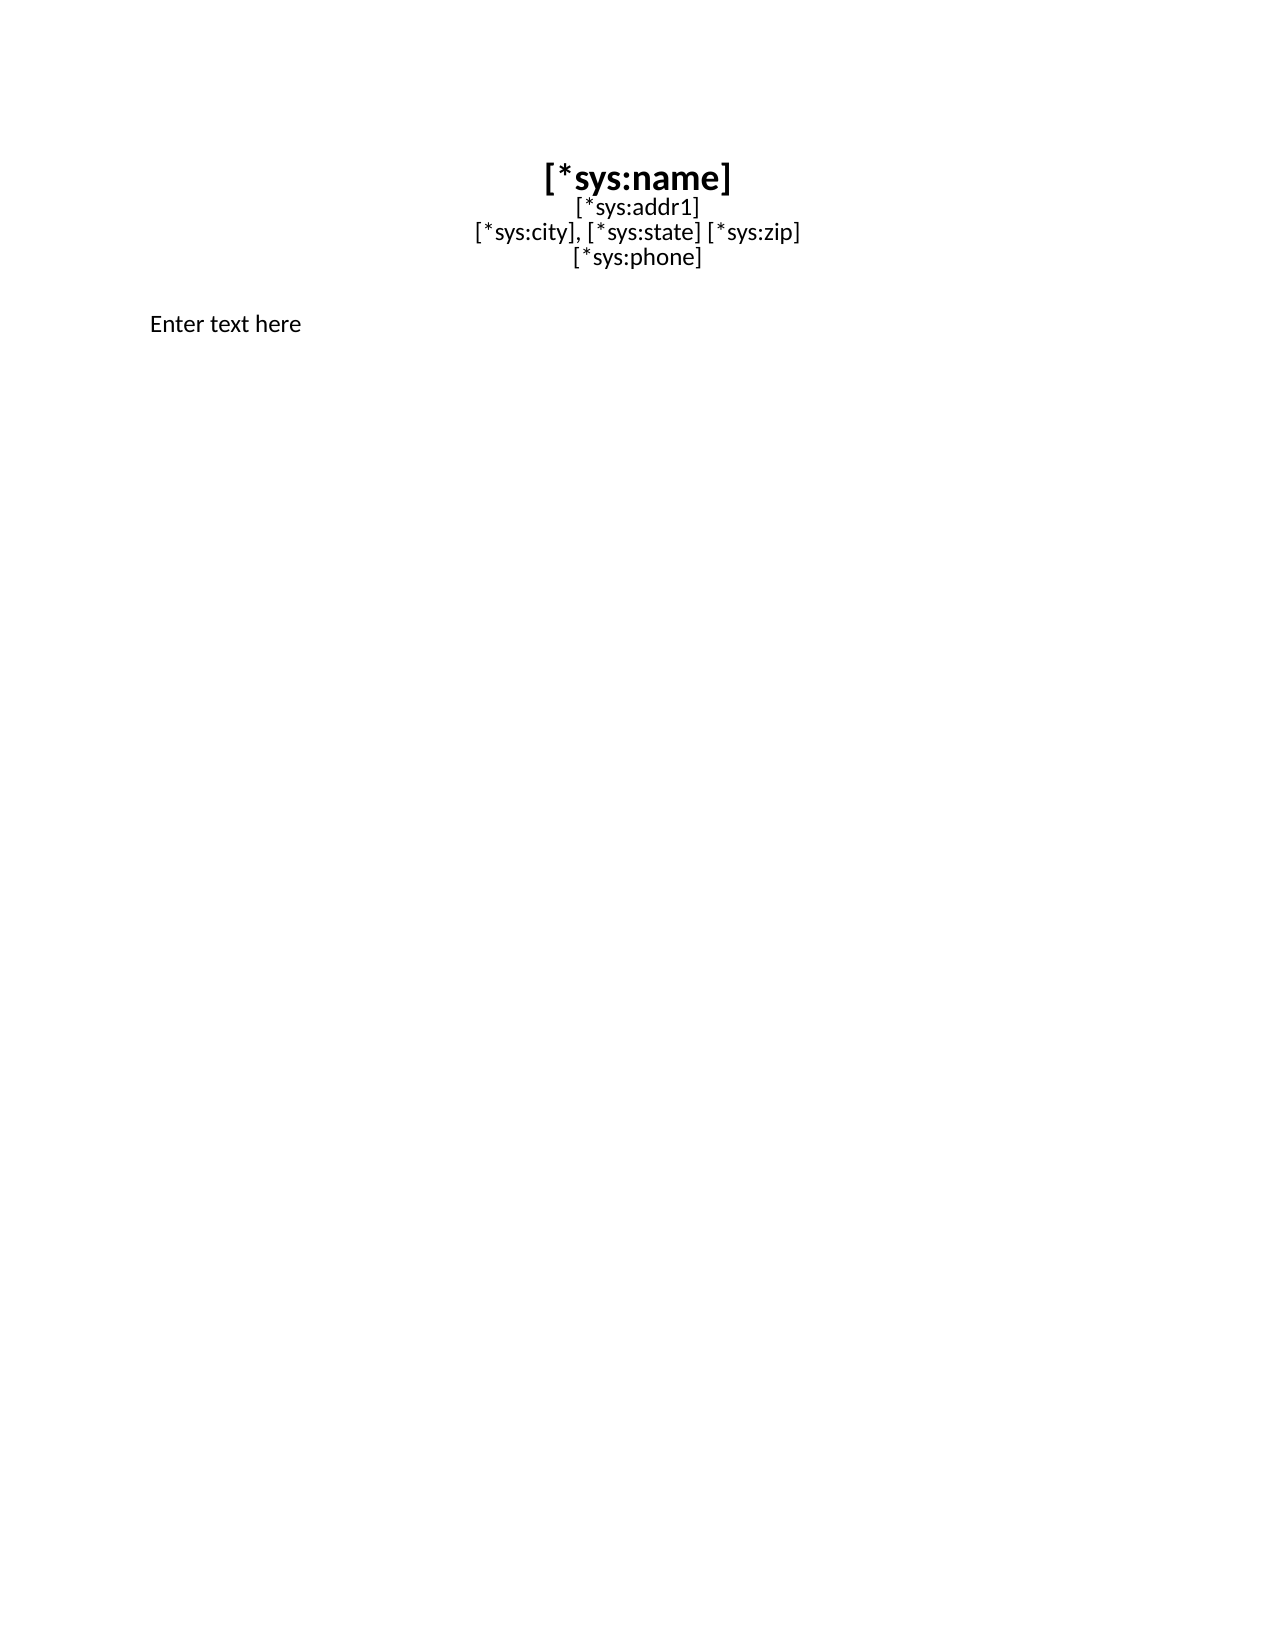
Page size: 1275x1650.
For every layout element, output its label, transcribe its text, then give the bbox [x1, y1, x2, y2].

text [*sys:name] [*sys:addr1] [*sys:city], [*sys:state] [*sys:zip] [*sys:phone] [150, 171, 1125, 271]
text Enter text here [150, 312, 1125, 337]
